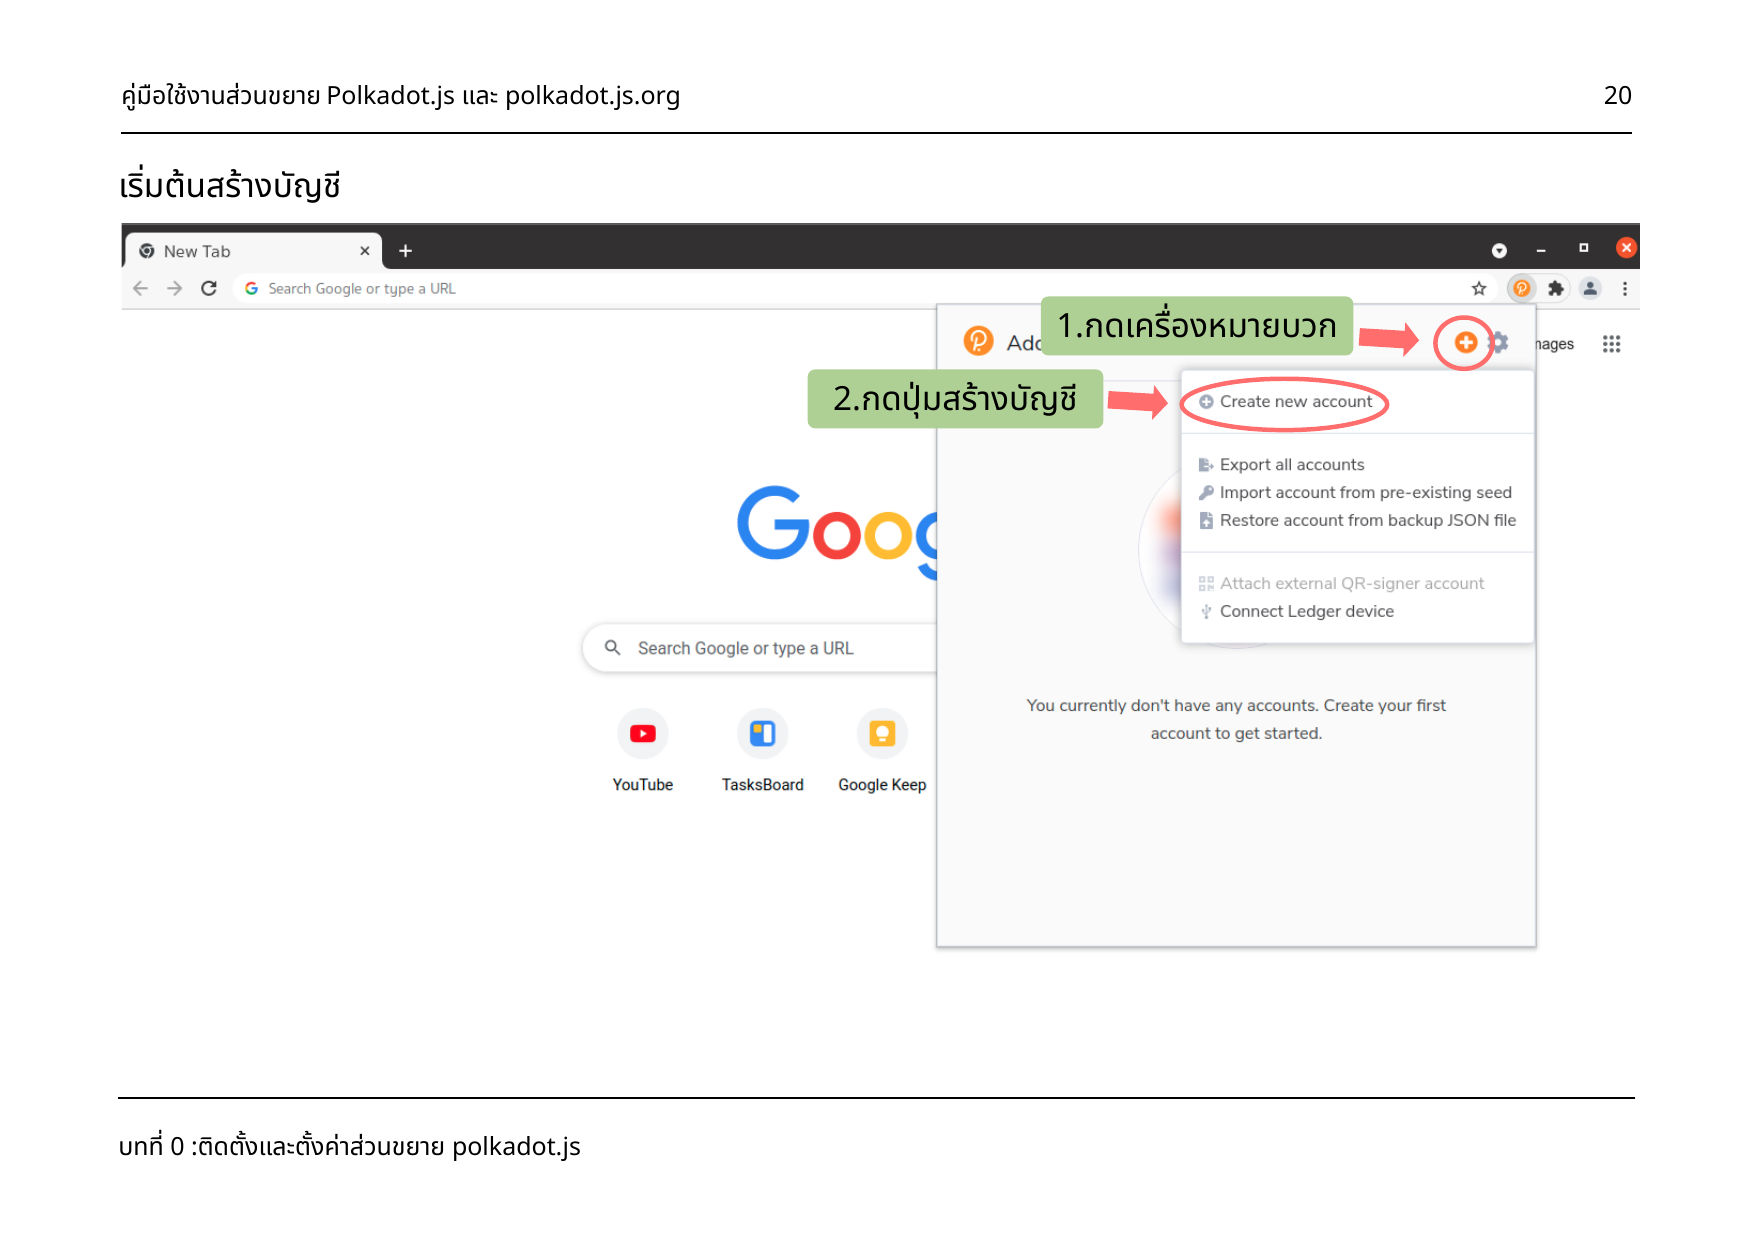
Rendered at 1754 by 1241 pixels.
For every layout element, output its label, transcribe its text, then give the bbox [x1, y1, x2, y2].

picture [121, 223, 1640, 978]
text เริ่มต้นสร้างบัญชี [118, 167, 1635, 211]
